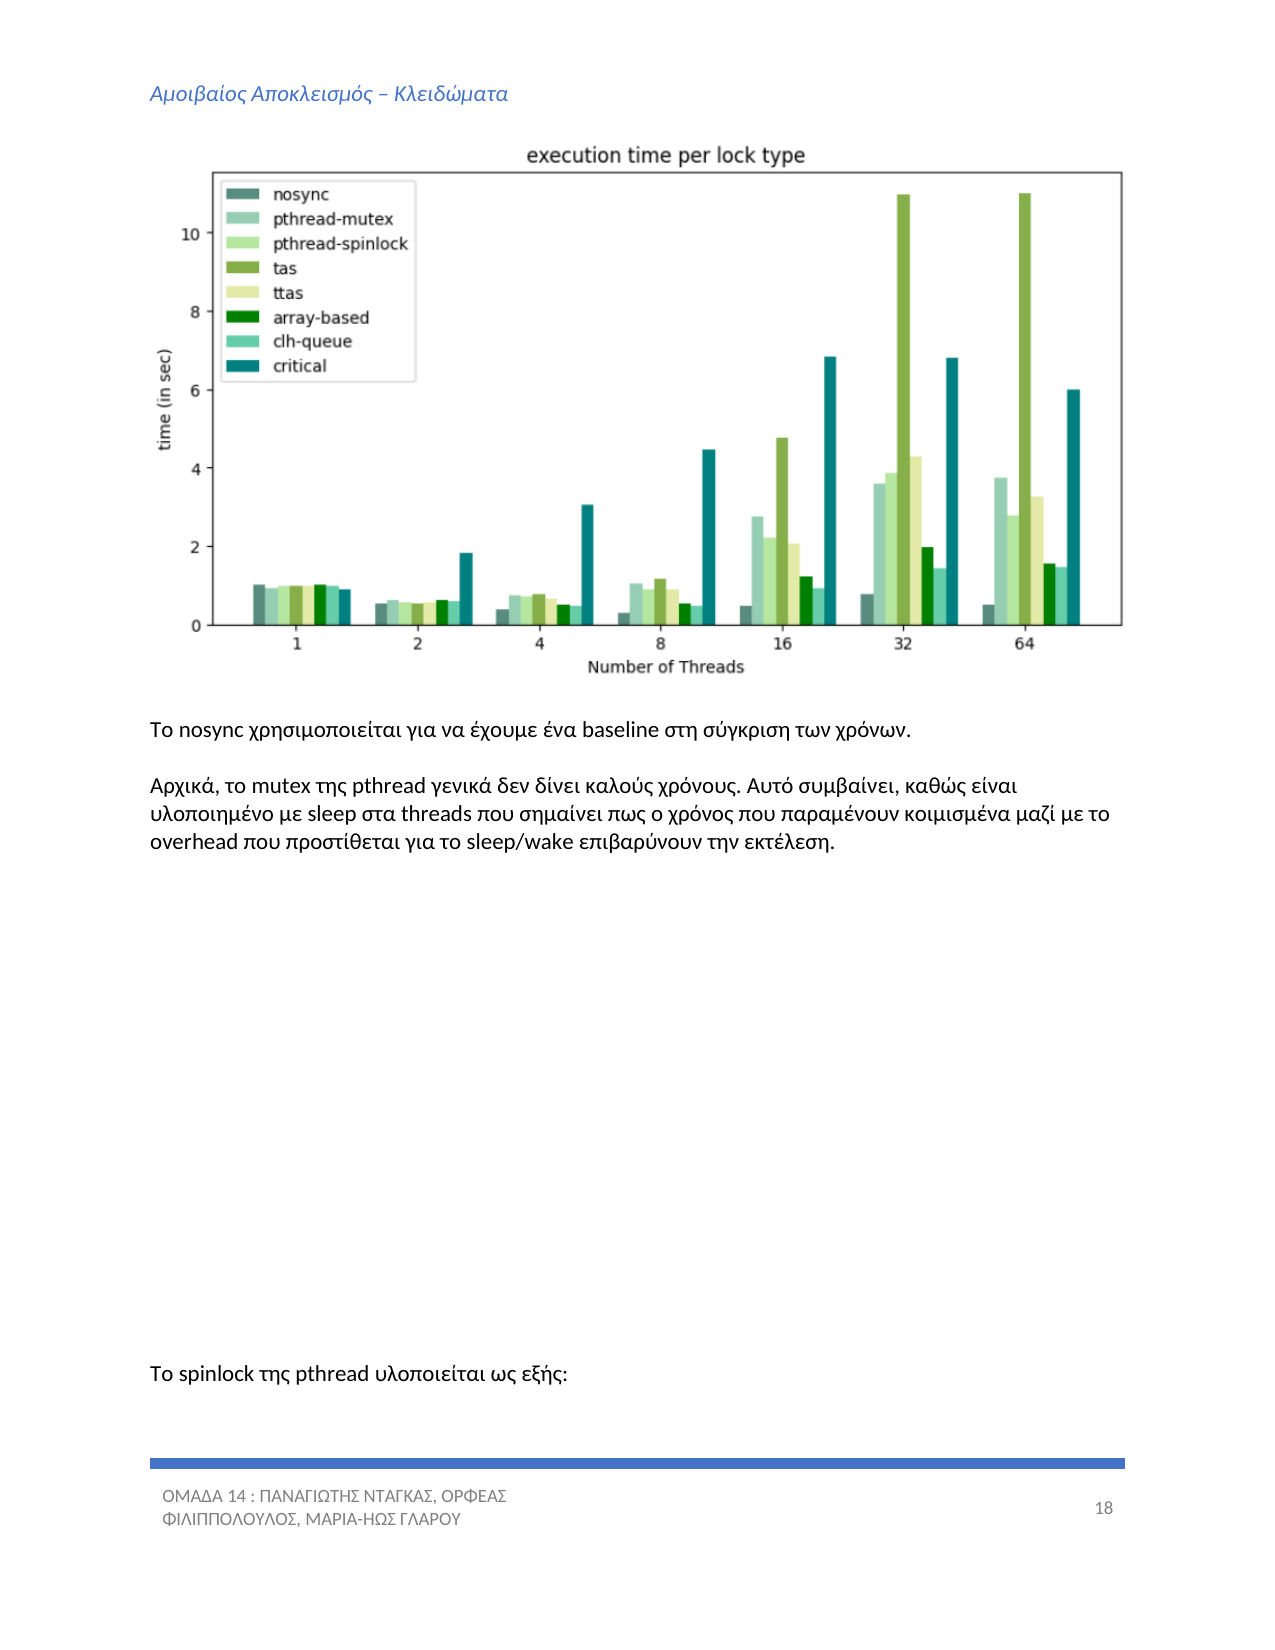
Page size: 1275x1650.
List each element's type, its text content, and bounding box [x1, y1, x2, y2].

text Αρχικά, το mutex της pthread γενικά δεν δίνει καλούς χρόνους. Αυτό συμβαίνει, καθώς είναι υλοποιημένο με sleep στα threads που σημαίνει πως ο χρόνος που παραμένουν κοιμισμένα μαζί με το overhead που προστίθεται για το sleep/wake επιβαρύνουν την εκτέλεση. [150, 771, 1125, 855]
text Το spinlock της pthread υλοποιείται ως εξής: [150, 1359, 1125, 1387]
text Το nosync χρησιμοποιείται για να έχουμε ένα baseline στη σύγκριση των χρόνων. [150, 715, 1125, 743]
text Αμοιβαίος Αποκλεισμός – Κλειδώματα [150, 79, 1125, 107]
